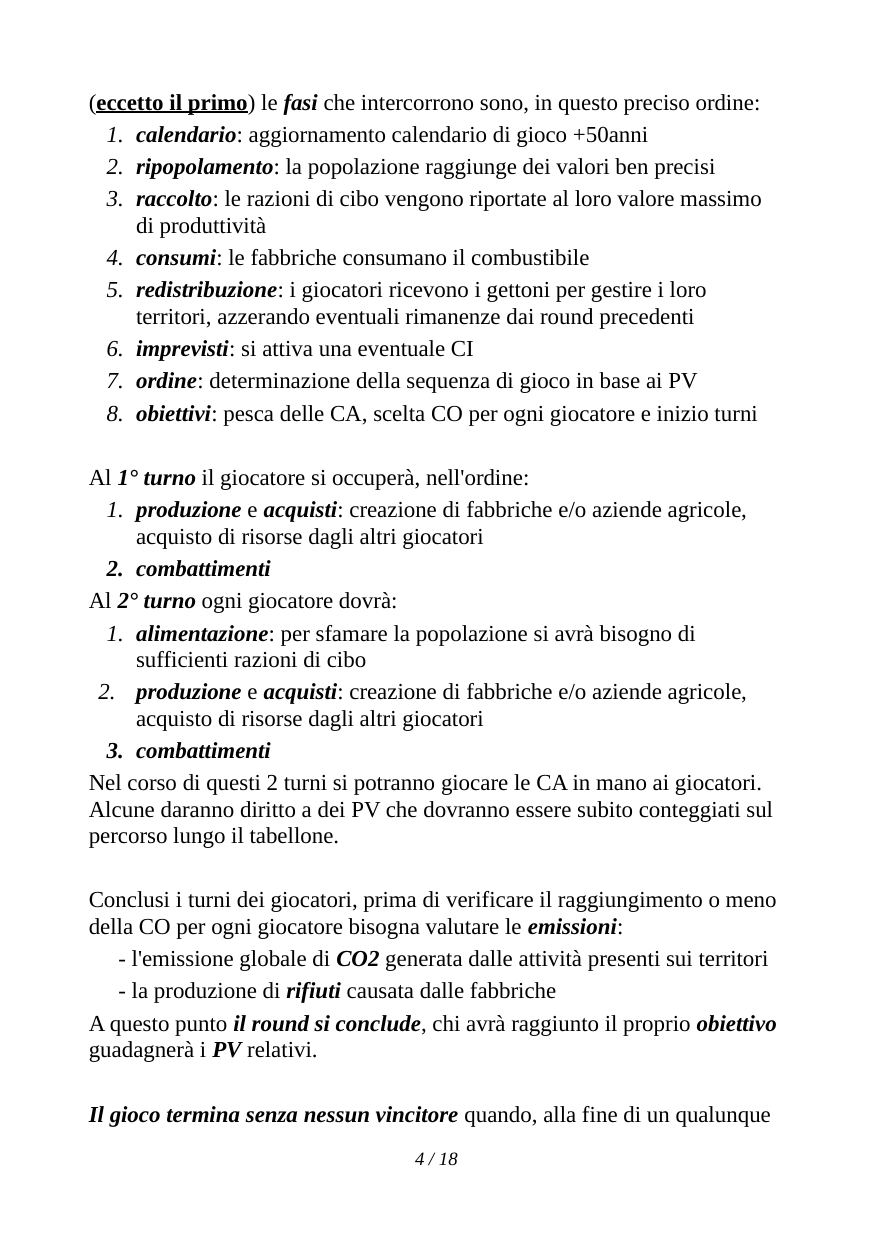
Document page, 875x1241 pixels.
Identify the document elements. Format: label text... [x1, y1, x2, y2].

list imprevisti: si attiva una eventuale CI [106, 335, 786, 361]
list raccolto: le razioni di cibo vengono riportate al loro valore massimo di produttività [106, 185, 786, 238]
text A questo punto il round si conclude, chi avrà raggiunto il proprio obiettivo guadagnerà i PV relativi. [88, 1010, 786, 1062]
text - l'emissione globale di CO2 generata dalle attività presenti sui territori [118, 945, 786, 972]
list combattimenti [106, 737, 786, 763]
list redistribuzione: i giocatori ricevono i gettoni per gestire i loro territori, azzerando eventuali rimanenze dai round precedenti [106, 276, 786, 329]
list combattimenti [106, 555, 786, 581]
text Il gioco termina senza nessun vincitore quando, alla fine di un qualunque [88, 1101, 786, 1127]
text Al 1° turno il giocatore si occuperà, nell'ordine: [88, 464, 786, 491]
text - la produzione di rifiuti causata dalle fabbriche [118, 977, 786, 1004]
text (eccetto il primo) le fasi che intercorrono sono, in questo preciso ordine: [88, 88, 786, 115]
text Nel corso di questi 2 turni si potranno giocare le CA in mano ai giocatori. Alcune daranno diritto a dei PV che dovranno essere subito conteggiati sul percorso lungo il tabellone. [88, 769, 786, 848]
list ripopolamento: la popolazione raggiunge dei valori ben precisi [106, 153, 786, 179]
list obiettivi: pesca delle CA, scelta CO per ogni giocatore e inizio turni [106, 399, 786, 426]
text Al 2° turno ogni giocatore dovrà: [88, 587, 786, 614]
text Conclusi i turni dei giocatori, prima di verificare il raggiungimento o meno della CO per ogni giocatore bisogna valutare le emissioni: [88, 887, 786, 939]
list alimentazione: per sfamare la popolazione si avrà bisogno di sufficienti razioni di cibo [106, 620, 786, 672]
list produzione e acquisti: creazione di fabbriche e/o aziende agricole, acquisto di risorse dagli altri giocatori [106, 496, 786, 549]
list calendario: aggiornamento calendario di gioco +50anni [106, 121, 786, 147]
list produzione e acquisti: creazione di fabbriche e/o aziende agricole, acquisto di risorse dagli altri giocatori [98, 678, 786, 731]
list consumi: le fabbriche consumano il combustibile [106, 244, 786, 270]
list ordine: determinazione della sequenza di gioco in base ai PV [106, 367, 786, 394]
